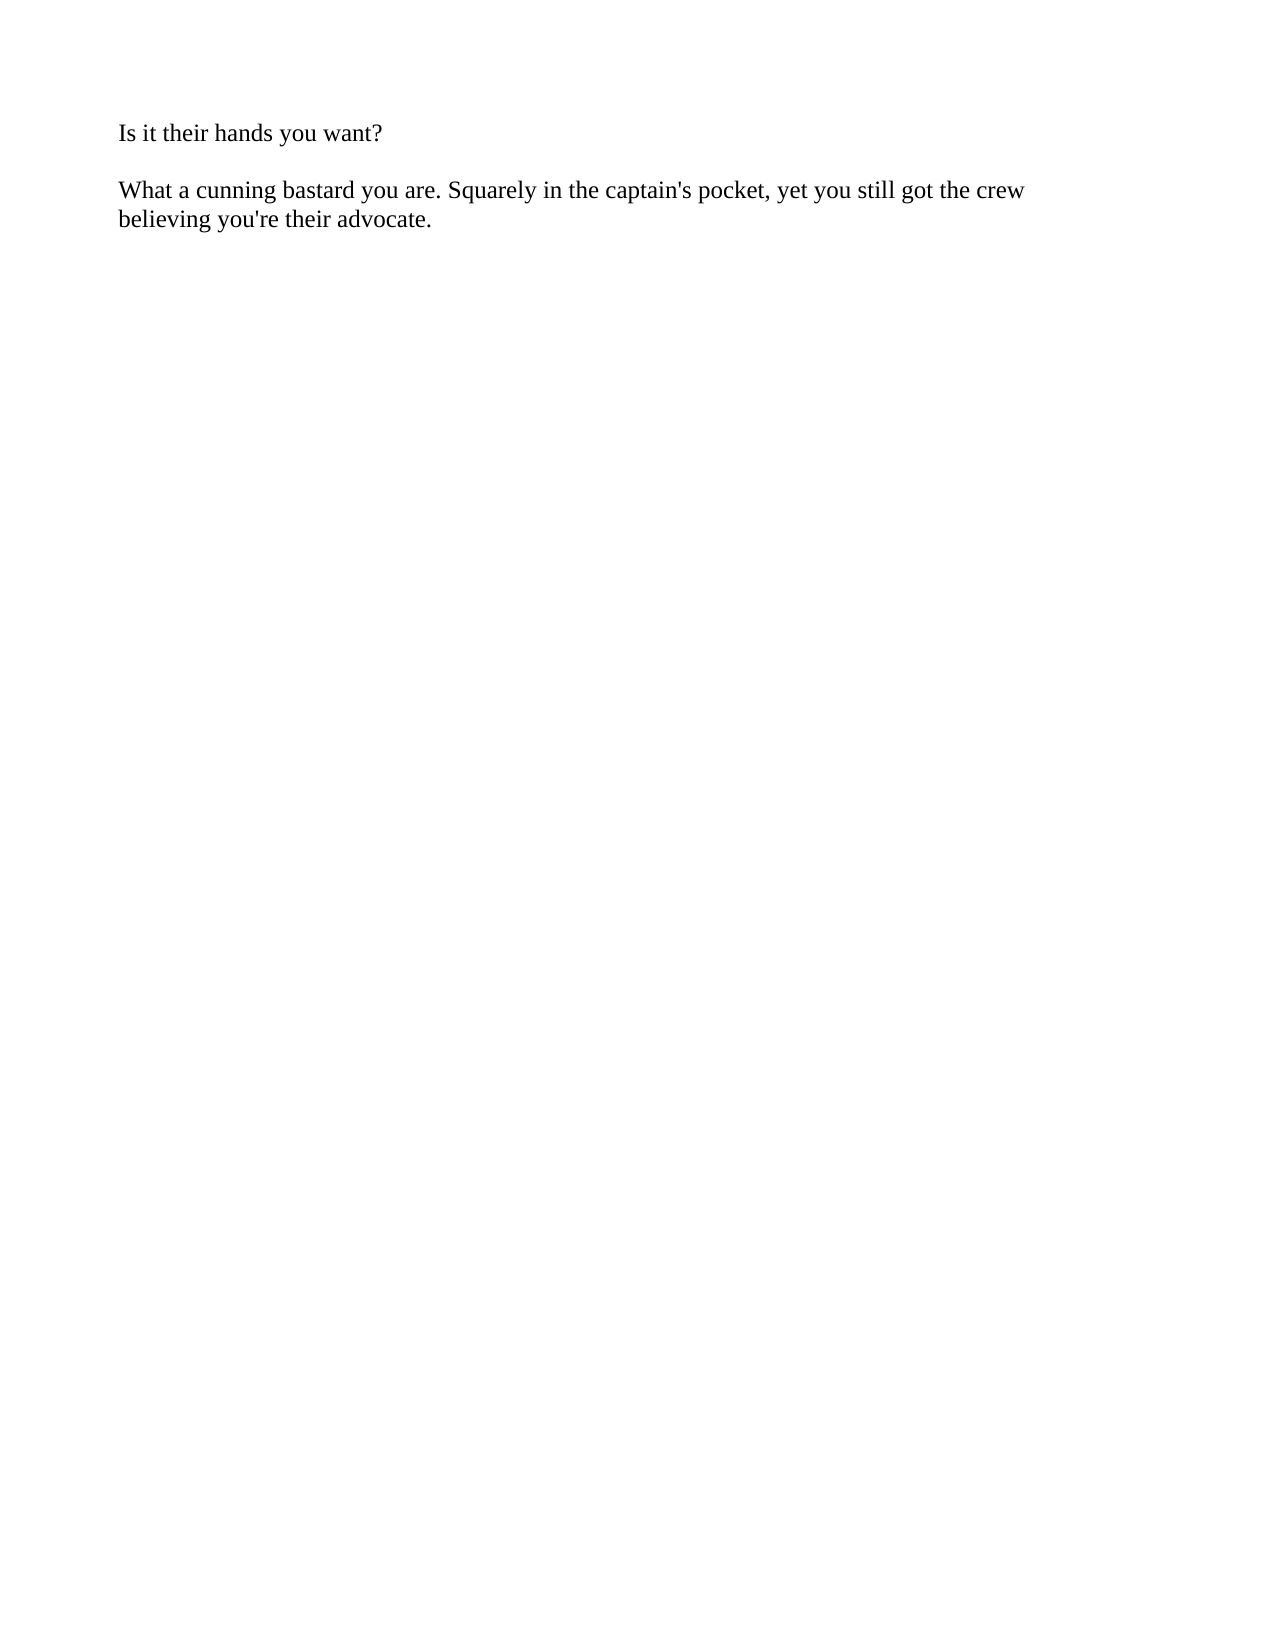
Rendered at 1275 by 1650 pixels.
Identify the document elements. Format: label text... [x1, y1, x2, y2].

text Is it their hands you want? [118, 118, 1157, 147]
text What a cunning bastard you are. Squarely in the captain's pocket, yet you still got the crew believing you're their advocate. [118, 176, 1157, 233]
